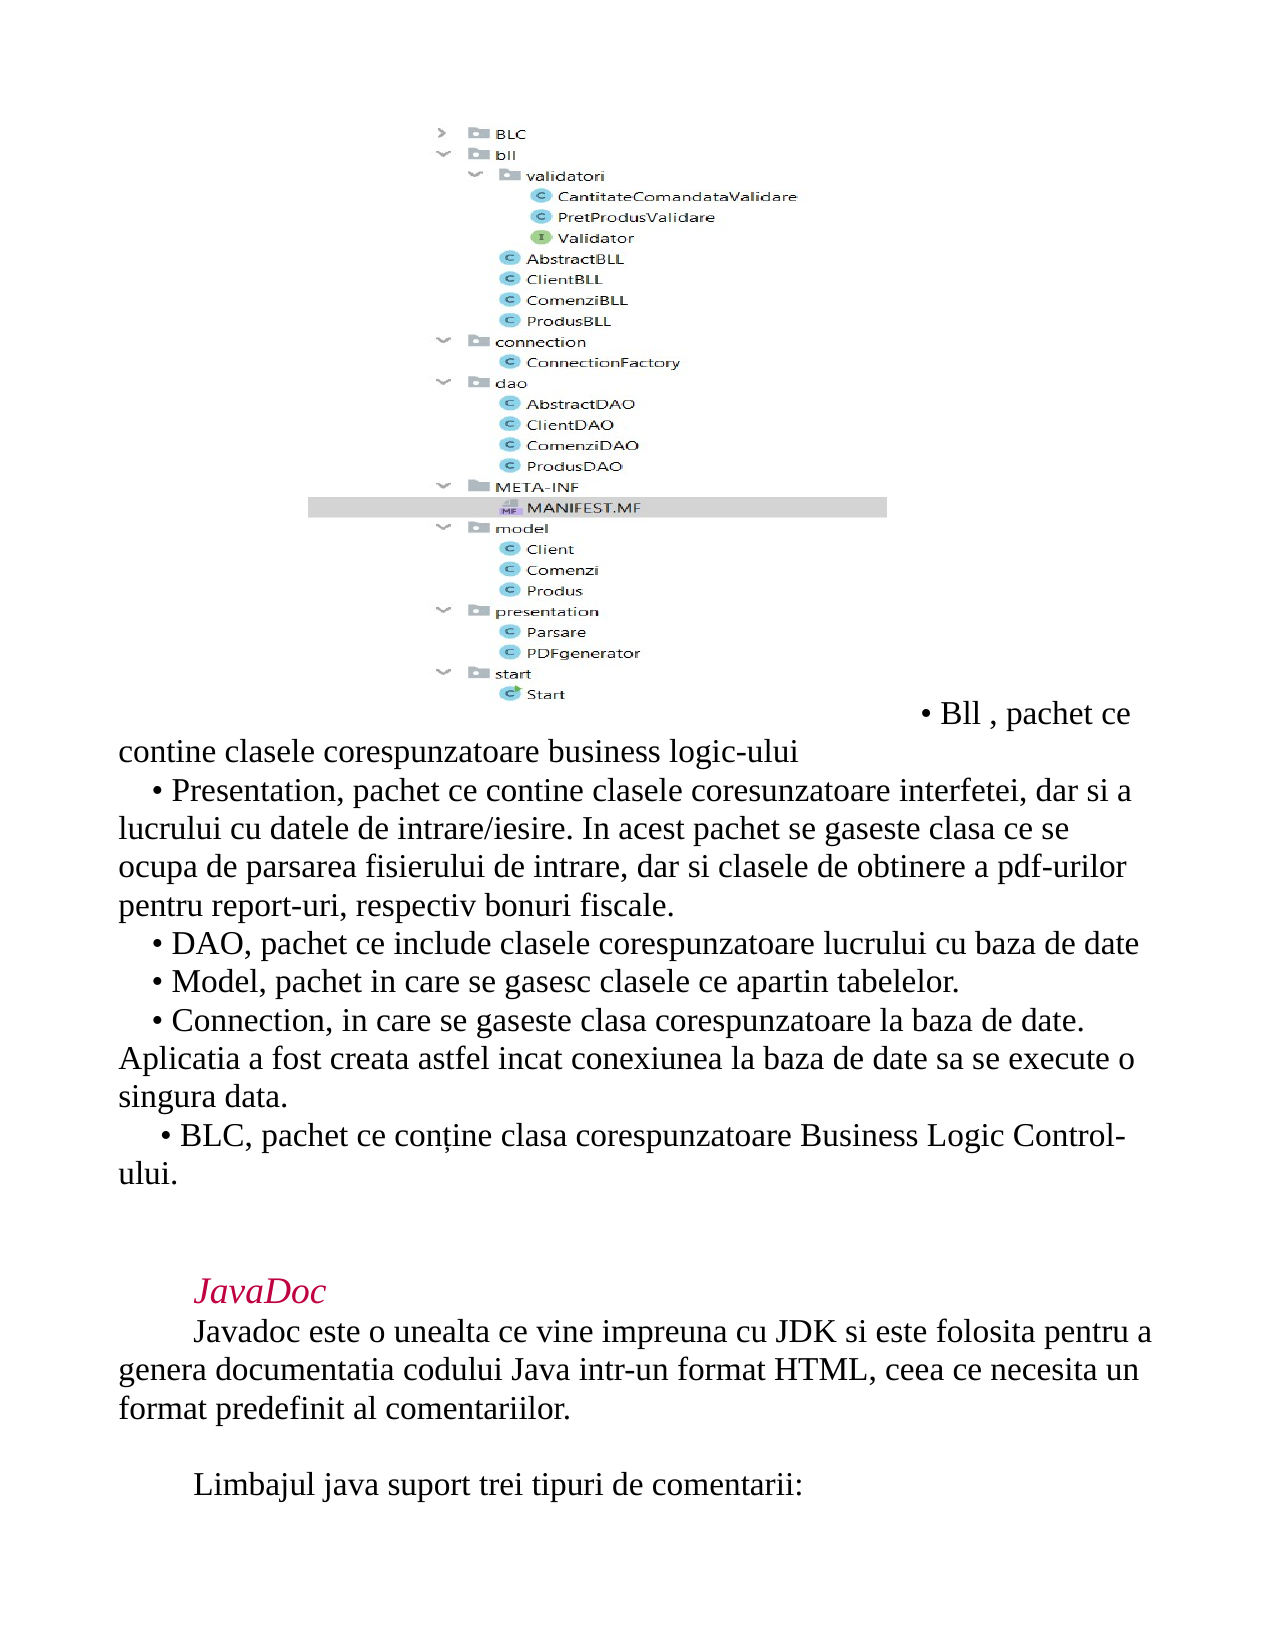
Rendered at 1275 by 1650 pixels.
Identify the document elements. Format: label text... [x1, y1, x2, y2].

list JavaDoc [118, 1268, 1157, 1311]
list • Bll , pachet ce contine clasele corespunzatoare business logic-ului [118, 693, 1157, 770]
list Limbajul java suport trei tipuri de comentarii: [118, 1464, 1157, 1503]
list • Model, pachet in care se gasesc clasele ce apartin tabelelor. [118, 961, 1157, 1000]
list • DAO, pachet ce include clasele corespunzatoare lucrului cu baza de date [118, 923, 1157, 961]
picture [308, 123, 887, 703]
list • Connection, in care se gaseste clasa corespunzatoare la baza de date. Aplicatia a fost creata astfel incat conexiunea la baza de date sa se execute o singura data. [118, 1000, 1157, 1115]
list • Presentation, pachet ce contine clasele coresunzatoare interfetei, dar si a lucrului cu datele de intrare/iesire. In acest pachet se gaseste clasa ce se ocupa de parsarea fisierului de intrare, dar si clasele de obtinere a pdf-urilor pentru report-uri, respectiv bonuri fiscale. [118, 770, 1157, 923]
list • BLC, pachet ce conține clasa corespunzatoare Business Logic Control-ului. [118, 1115, 1157, 1191]
list Javadoc este o unealta ce vine impreuna cu JDK si este folosita pentru a genera documentatia codului Java intr-un format HTML, ceea ce necesita un format predefinit al comentariilor. [118, 1311, 1157, 1426]
